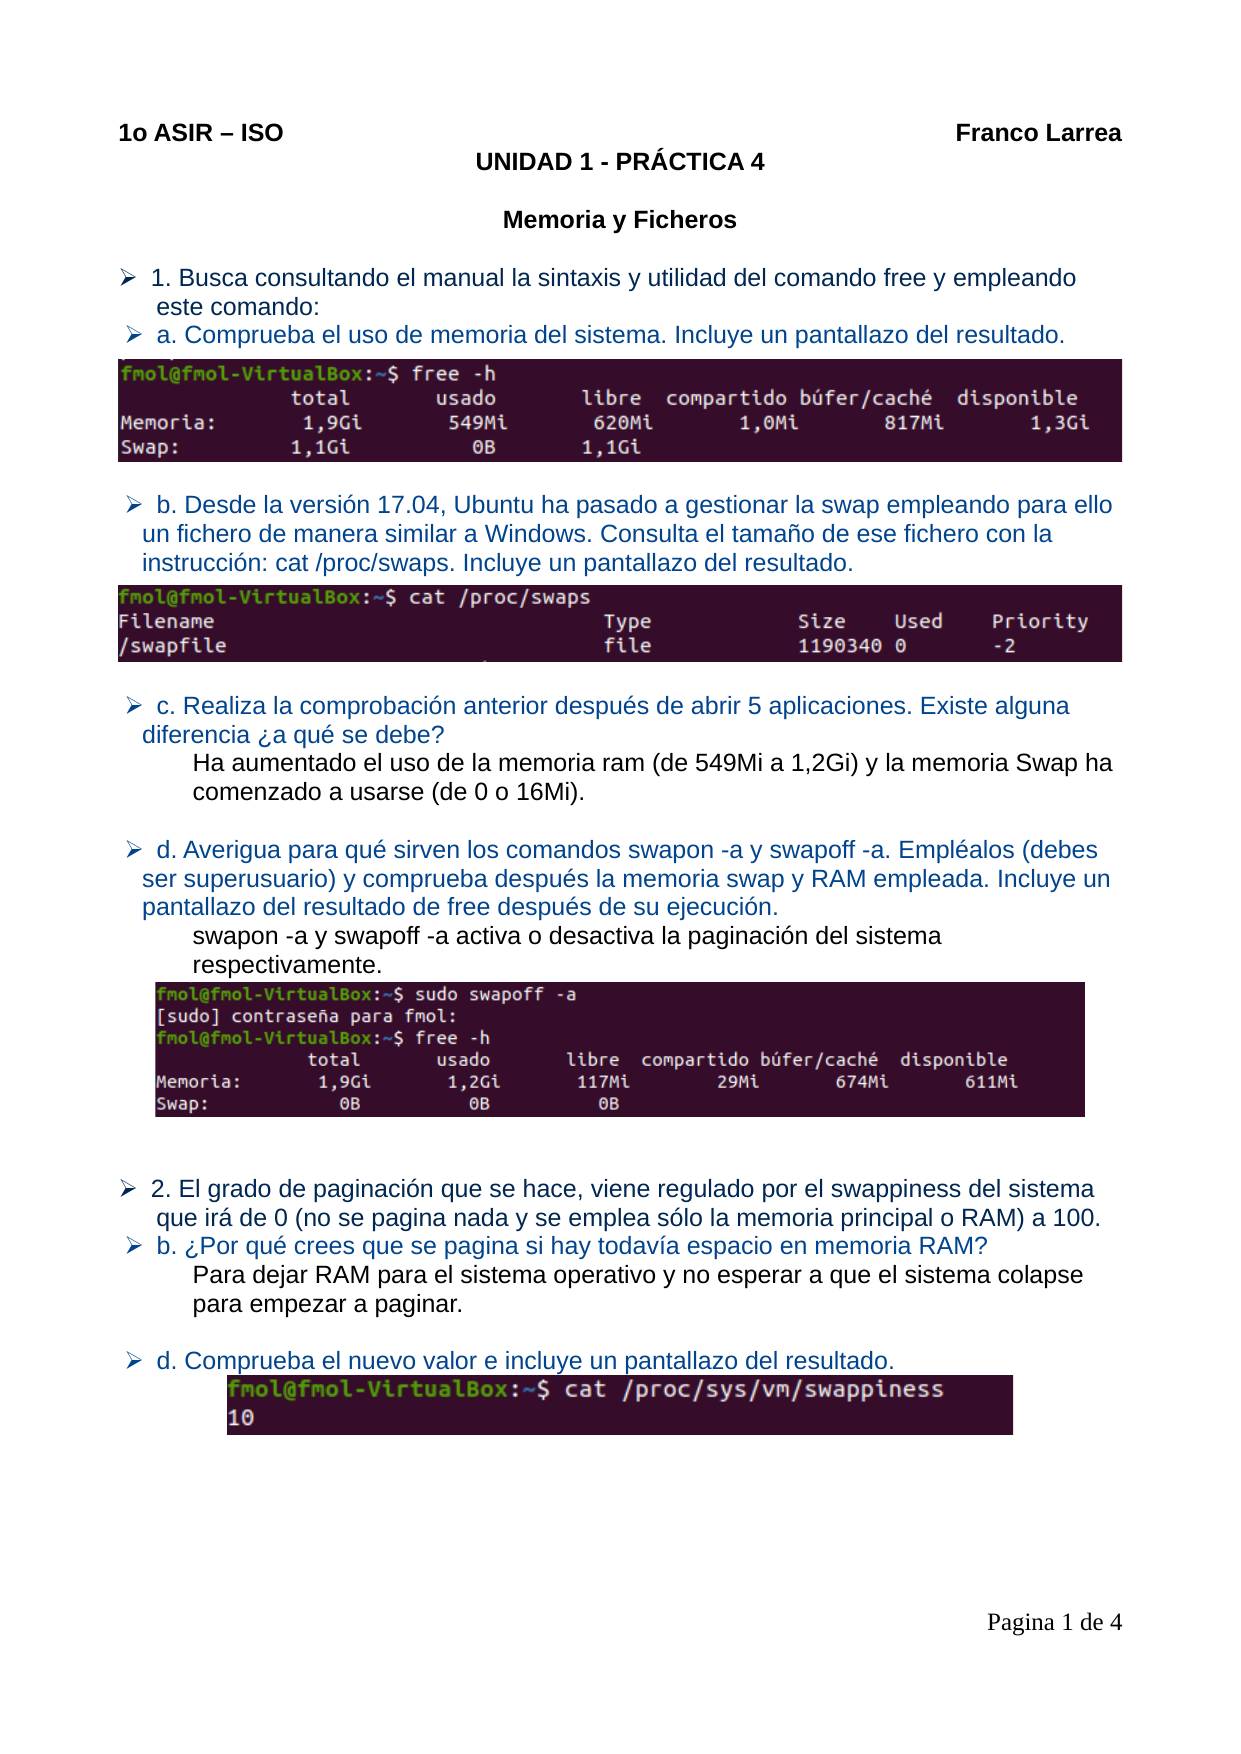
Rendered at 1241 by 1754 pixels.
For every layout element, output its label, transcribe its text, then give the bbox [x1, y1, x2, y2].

text Ha aumentado el uso de la memoria ram (de 549Mi a 1,2Gi) y la memoria Swap ha comenzado a usarse (de 0 o 16Mi). [192, 748, 1122, 806]
subtitle d. Averigua para qué sirven los comandos swapon -a y swapoff -a. Empléalos (debes ser superusuario) y comprueba después la memoria swap y RAM empleada. Incluye un pantallazo del resultado de free después de su ejecución. [124, 835, 1122, 921]
subtitle d. Comprueba el nuevo valor e incluye un pantallazo del resultado. [124, 1346, 1122, 1375]
subtitle c. Realiza la comprobación anterior después de abrir 5 aplicaciones. Existe alguna diferencia ¿a qué se debe? [124, 691, 1122, 748]
picture [227, 1375, 1014, 1435]
subtitle b. ¿Por qué crees que se pagina si hay todavía espacio en memoria RAM? [124, 1231, 1122, 1260]
subtitle a. Comprueba el uso de memoria del sistema. Incluye un pantallazo del resultado. [124, 320, 1122, 349]
picture [155, 982, 1085, 1117]
text Para dejar RAM para el sistema operativo y no esperar a que el sistema colapse para empezar a paginar. [192, 1260, 1122, 1318]
picture [118, 359, 1123, 462]
text swapon -a y swapoff -a activa o desactiva la paginación del sistema respectivamente. [192, 921, 1122, 978]
subtitle 2. El grado de paginación que se hace, viene regulado por el swappiness del sistema que irá de 0 (no se pagina nada y se emplea sólo la memoria principal o RAM) a 100. [118, 1174, 1122, 1231]
text Memoria y Ficheros [118, 205, 1122, 234]
subtitle b. Desde la versión 17.04, Ubuntu ha pasado a gestionar la swap empleando para ello un fichero de manera similar a Windows. Consulta el tamaño de ese fichero con la instrucción: cat /proc/swaps. Incluye un pantallazo del resultado. [124, 490, 1122, 577]
subtitle 1. Busca consultando el manual la sintaxis y utilidad del comando free y empleando este comando: [118, 263, 1122, 320]
picture [118, 585, 1123, 662]
